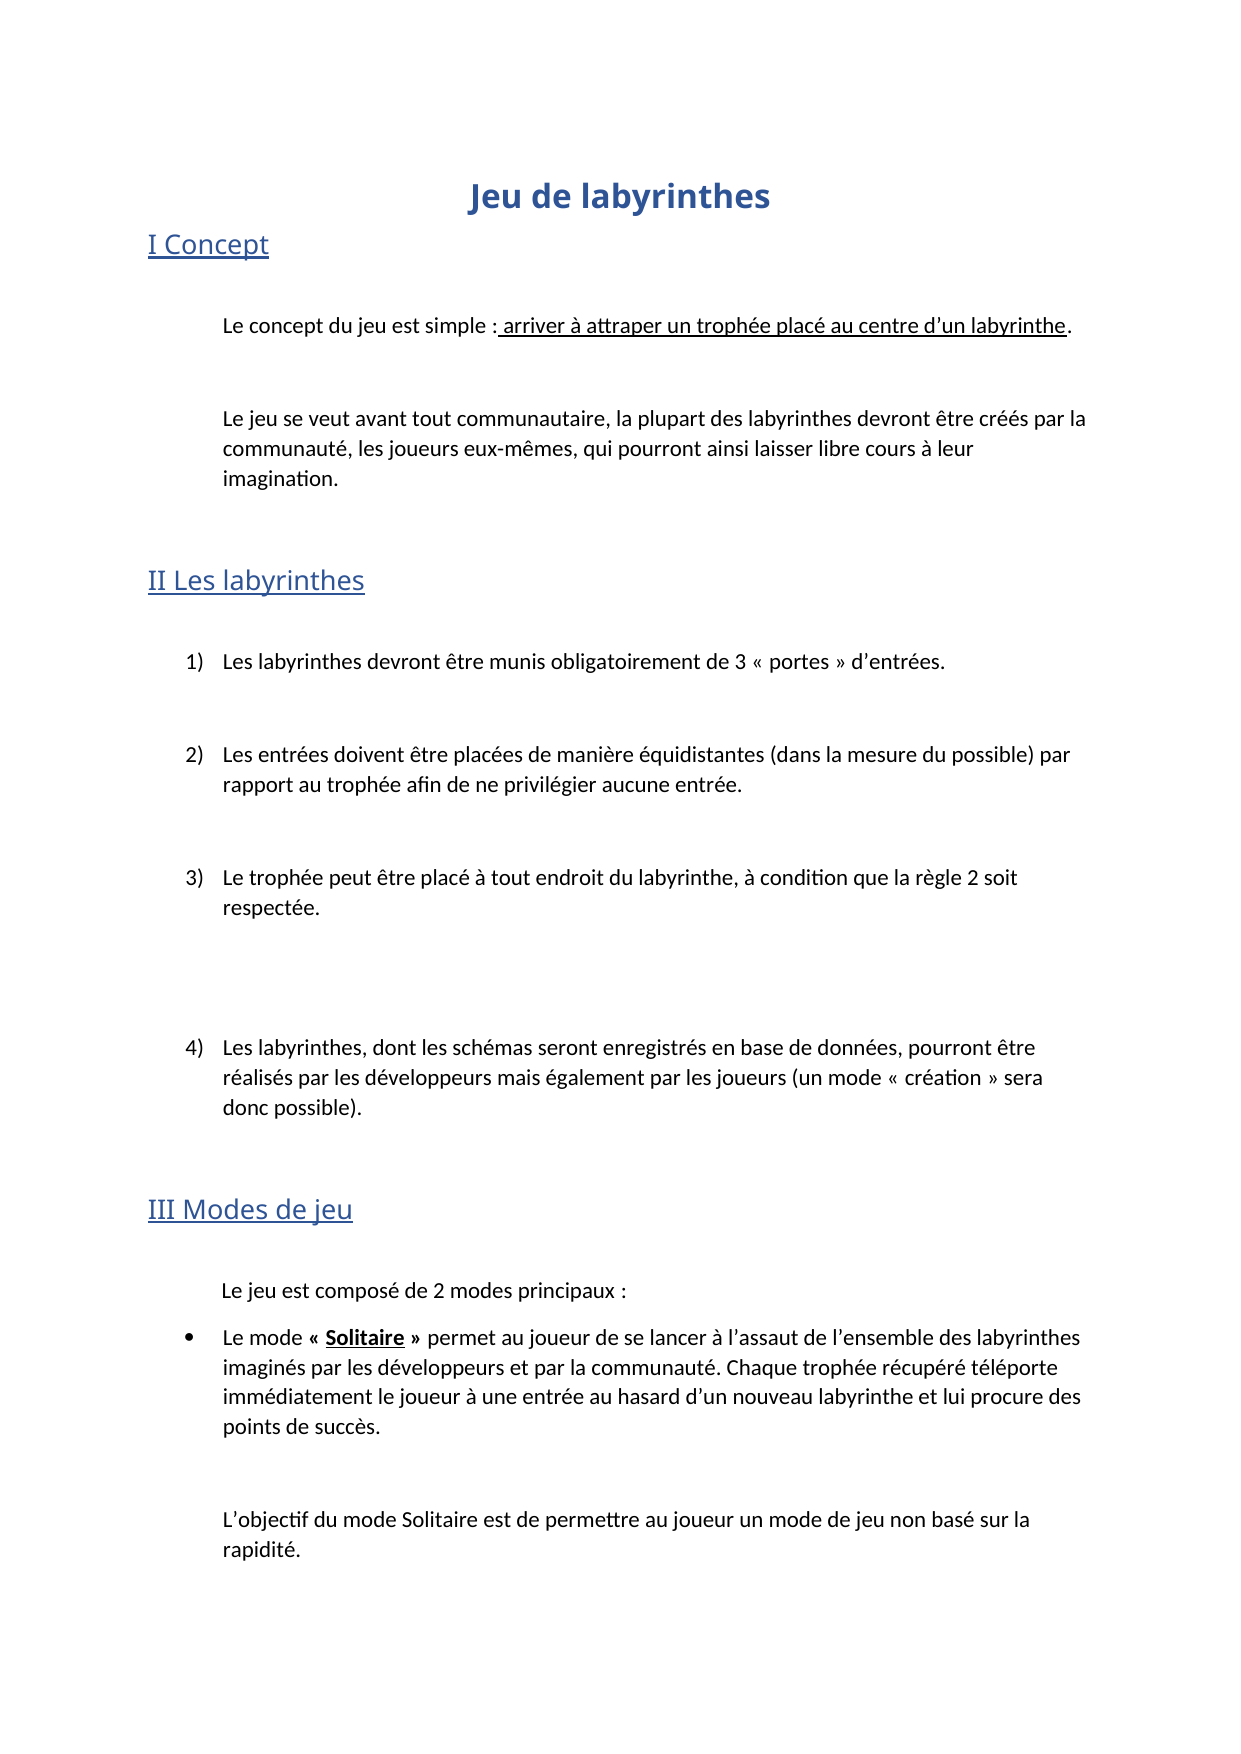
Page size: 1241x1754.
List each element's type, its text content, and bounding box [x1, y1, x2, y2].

subtitle III Modes de jeu [148, 1190, 1093, 1227]
subtitle Jeu de labyrinthes [148, 173, 1093, 218]
text Le jeu est composé de 2 modes principaux : [148, 1276, 1093, 1304]
list Le jeu se veut avant tout communautaire, la plupart des labyrinthes devront être créés par la communauté, les joueurs eux-mêmes, qui pourront ainsi laisser libre cours à leur imagination. [223, 404, 1093, 492]
list Les labyrinthes devront être munis obligatoirement de 3 « portes » d’entrées. [185, 647, 1093, 675]
list Le concept du jeu est simple : arriver à attraper un trophée placé au centre d’un labyrinthe. [223, 311, 1093, 339]
list Les labyrinthes, dont les schémas seront enregistrés en base de données, pourront être réalisés par les développeurs mais également par les joueurs (un mode « création » sera donc possible). [185, 1033, 1093, 1121]
list Le trophée peut être placé à tout endroit du labyrinthe, à condition que la règle 2 soit respectée. [185, 863, 1093, 921]
list Les entrées doivent être placées de manière équidistantes (dans la mesure du possible) par rapport au trophée afin de ne privilégier aucune entrée. [185, 741, 1093, 798]
list L’objectif du mode Solitaire est de permettre au joueur un mode de jeu non basé sur la rapidité. [223, 1506, 1093, 1563]
subtitle I Concept [148, 225, 1093, 262]
list Le mode « Solitaire » permet au joueur de se lancer à l’assaut de l’ensemble des labyrinthes imaginés par les développeurs et par la communauté. Chaque trophée récupéré téléporte immédiatement le joueur à une entrée au hasard d’un nouveau labyrinthe et lui procure des points de succès. [185, 1323, 1093, 1440]
subtitle II Les labyrinthes [148, 561, 1093, 598]
